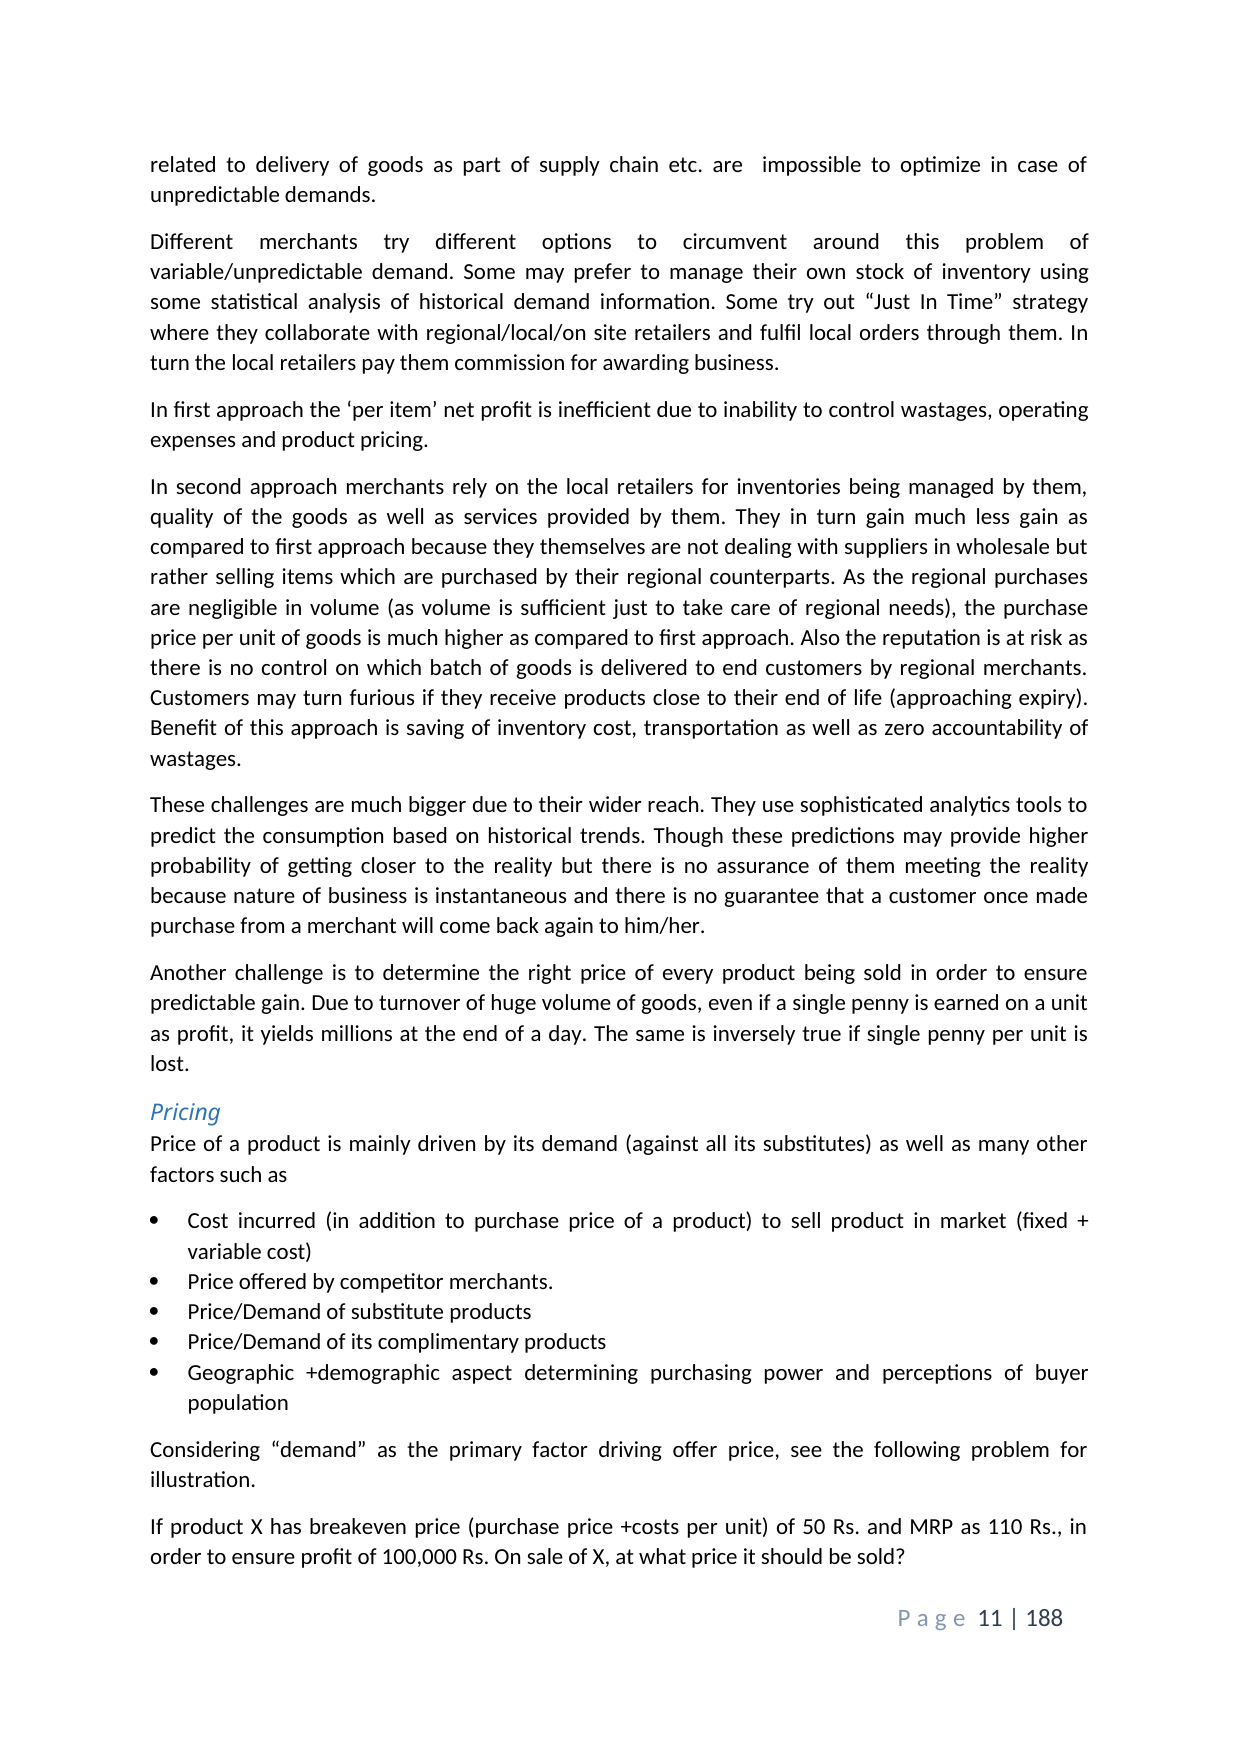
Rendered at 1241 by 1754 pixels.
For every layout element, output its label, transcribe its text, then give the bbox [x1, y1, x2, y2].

list Cost incurred (in addition to purchase price of a product) to sell product in market (fixed + variable cost) [150, 1207, 1090, 1265]
subtitle Pricing [150, 1096, 1090, 1127]
text related to delivery of goods as part of supply chain etc. are impossible to optimize in case of unpredictable demands. [150, 150, 1090, 208]
text Different merchants try different options to circumvent around this problem of variable/unpredictable demand. Some may prefer to manage their own stock of inventory using some statistical analysis of historical demand information. Some try out “Just In Time” strategy where they collaborate with regional/local/on site retailers and fulfil local orders through them. In turn the local retailers pay them commission for awarding business. [150, 227, 1090, 376]
text In first approach the ‘per item’ net profit is inefficient due to inability to control wastages, operating expenses and product pricing. [150, 395, 1090, 453]
list Geographic +demographic aspect determining purchasing power and perceptions of buyer population [150, 1358, 1090, 1416]
text Price of a product is mainly driven by its demand (against all its substitutes) as well as many other factors such as [150, 1129, 1090, 1188]
list Price/Demand of its complimentary products [150, 1327, 1090, 1356]
text If product X has breakeven price (purchase price +costs per unit) of 50 Rs. and MRP as 110 Rs., in order to ensure profit of 100,000 Rs. On sale of X, at what price it should be sold? [150, 1512, 1090, 1570]
text Another challenge is to determine the right price of every product being sold in order to ensure predictable gain. Due to turnover of huge volume of goods, even if a single penny is earned on a unit as profit, it yields millions at the end of a day. The same is inversely true if single penny per unit is lost. [150, 958, 1090, 1077]
text In second approach merchants rely on the local retailers for inventories being managed by them, quality of the goods as well as services provided by them. They in turn gain much less gain as compared to first approach because they themselves are not dealing with suppliers in wholesale but rather selling items which are purchased by their regional counterparts. As the regional purchases are negligible in volume (as volume is sufficient just to take care of regional needs), the purchase price per unit of goods is much higher as compared to first approach. Also the reputation is at risk as there is no control on which batch of goods is delivered to end customers by regional merchants. Customers may turn furious if they receive products close to their end of life (approaching expiry). Benefit of this approach is saving of inventory cost, transportation as well as zero accountability of wastages. [150, 472, 1090, 772]
text Considering “demand” as the primary factor driving offer price, see the following problem for illustration. [150, 1435, 1090, 1493]
list Price/Demand of substitute products [150, 1297, 1090, 1325]
text These challenges are much bigger due to their wider reach. They use sophisticated analytics tools to predict the consumption based on historical trends. Though these predictions may provide higher probability of getting closer to the reality but there is no assurance of them meeting the reality because nature of business is instantaneous and there is no guarantee that a customer once made purchase from a merchant will come back again to him/her. [150, 791, 1090, 939]
list Price offered by competitor merchants. [150, 1267, 1090, 1295]
